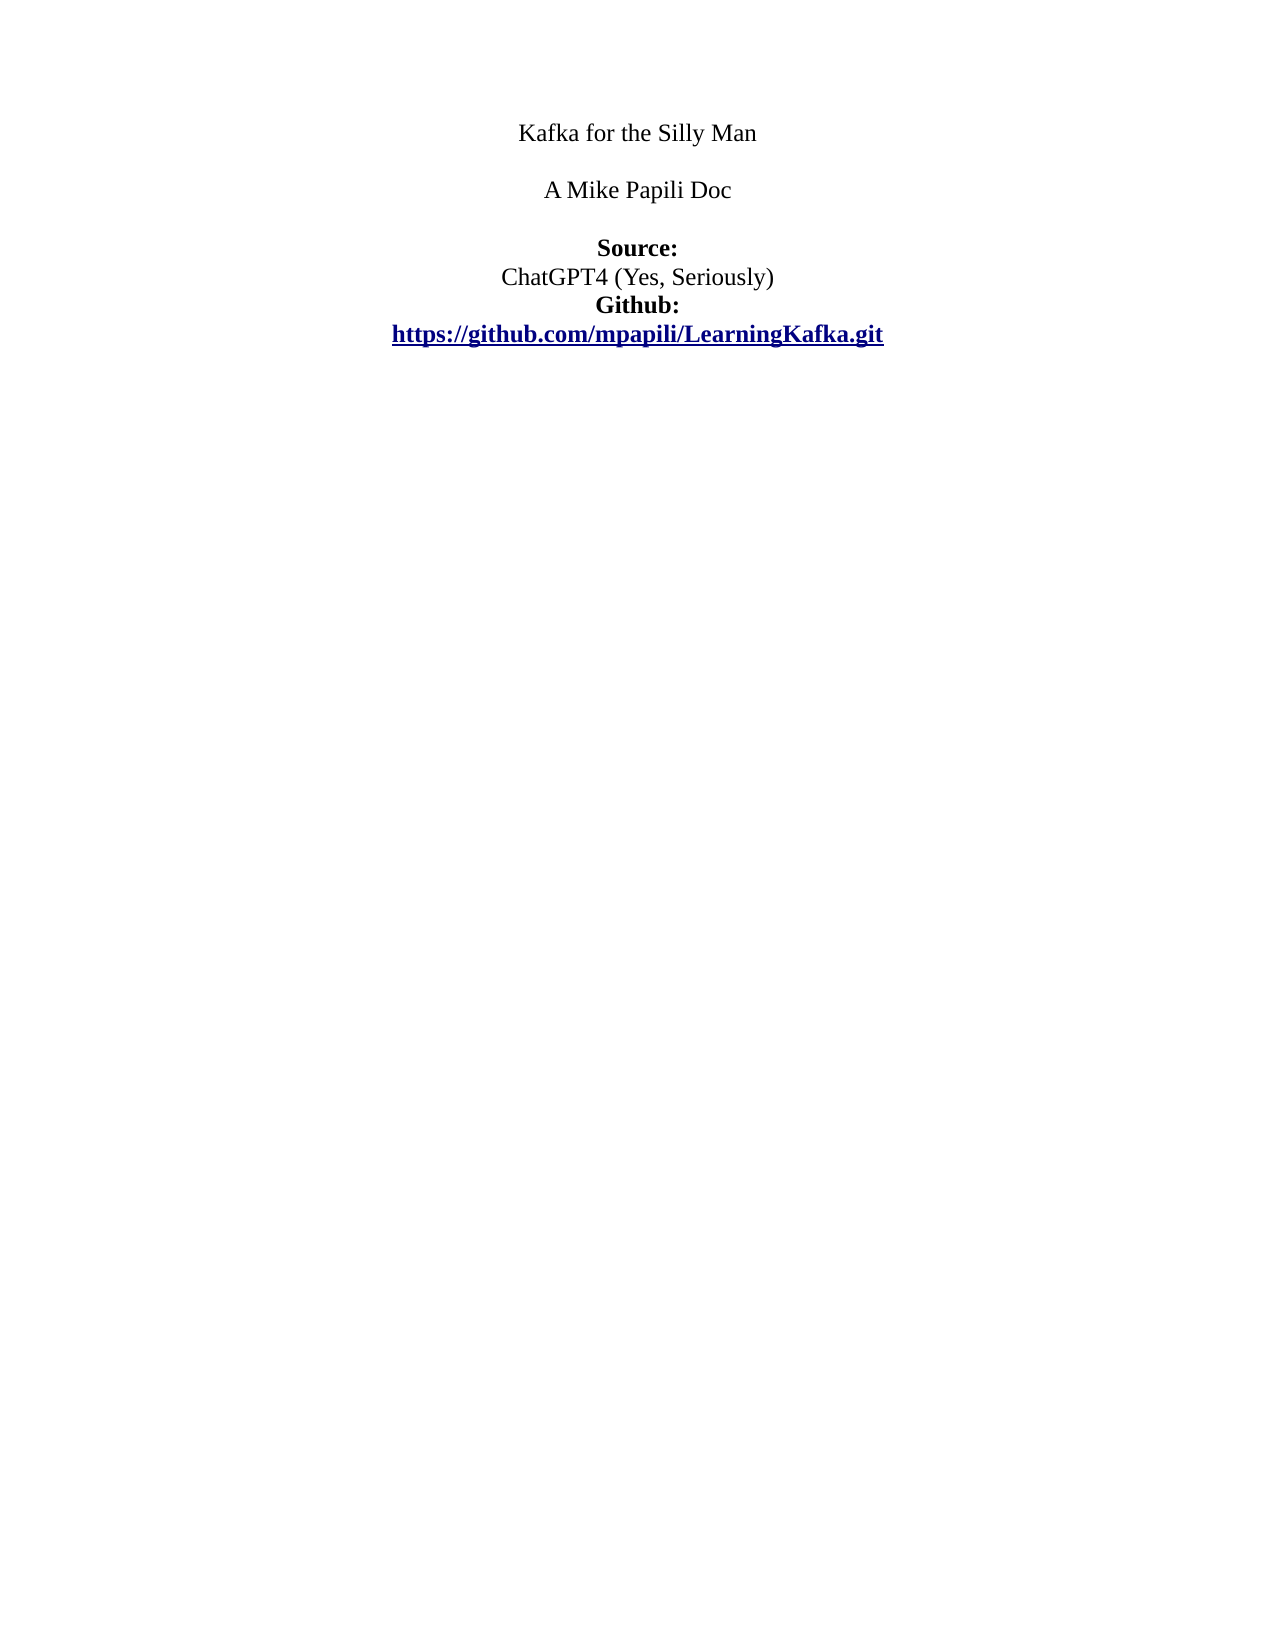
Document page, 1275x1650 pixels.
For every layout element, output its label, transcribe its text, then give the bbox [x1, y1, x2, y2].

text Kafka for the Silly Man [118, 118, 1157, 147]
text Github: [118, 291, 1157, 319]
text https://github.com/mpapili/LearningKafka.git [118, 319, 1157, 348]
text ChatGPT4 (Yes, Seriously) [118, 262, 1157, 291]
text Source: [118, 233, 1157, 262]
text A Mike Papili Doc [118, 176, 1157, 204]
